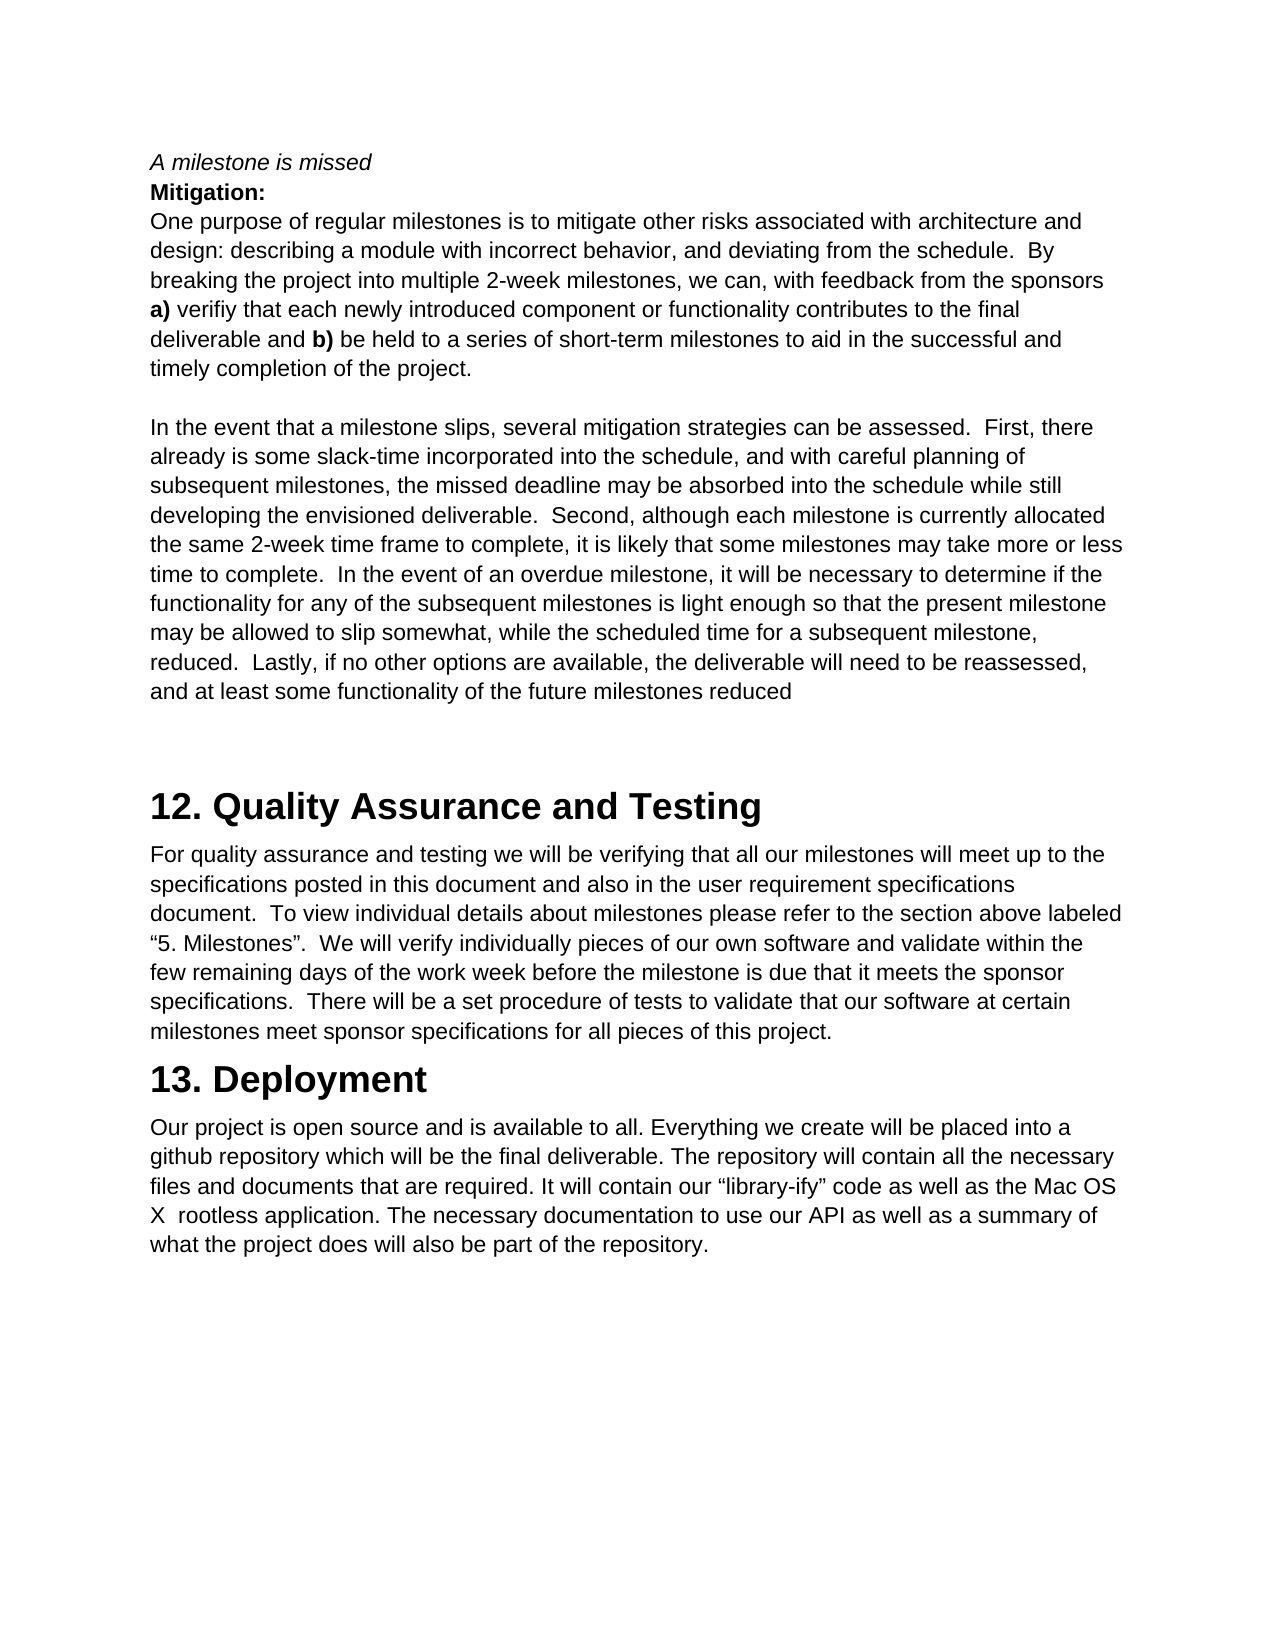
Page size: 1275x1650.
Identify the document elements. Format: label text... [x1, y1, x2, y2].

text For quality assurance and testing we will be verifying that all our milestones will meet up to the specifications posted in this document and also in the user requirement specifications document. To view individual details about milestones please refer to the section above labeled “5. Milestones”. We will verify individually pieces of our own software and validate within the few remaining days of the work week before the milestone is due that it meets the sponsor specifications. There will be a set procedure of tests to validate that our software at certain milestones meet sponsor specifications for all pieces of this project. [150, 842, 1125, 1044]
text One purpose of regular milestones is to mitigate other risks associated with architecture and design: describing a module with incorrect behavior, and deviating from the schedule. By breaking the project into multiple 2-week milestones, we can, with feedback from the sponsors a) verifiy that each newly introduced component or functionality contributes to the final deliverable and b) be held to a series of short-term milestones to aid in the successful and timely completion of the project. [150, 209, 1125, 381]
subtitle 13. Deployment [150, 1058, 1125, 1100]
text Our project is open source and is available to all. Everything we create will be placed into a github repository which will be the final deliverable. The repository will contain all the necessary files and documents that are required. It will contain our “library-ify” code as well as the Mac OS X rootless application. The necessary documentation to use our API as well as a summary of what the project does will also be part of the repository. [150, 1114, 1125, 1258]
subtitle 12. Quality Assurance and Testing [150, 786, 1125, 827]
text A milestone is missed [150, 150, 1125, 176]
text Mitigation: [150, 179, 1125, 205]
text In the event that a milestone slips, several mitigation strategies can be assessed. First, there already is some slack-time incorporated into the schedule, and with careful planning of subsequent milestones, the missed deadline may be absorbed into the schedule while still developing the envisioned deliverable. Second, although each milestone is currently allocated the same 2-week time frame to complete, it is likely that some milestones may take more or less time to complete. In the event of an overdue milestone, it will be necessary to determine if the functionality for any of the subsequent milestones is light enough so that the present milestone may be allowed to slip somewhat, while the scheduled time for a subsequent milestone, reduced. Lastly, if no other options are available, the deliverable will need to be reassessed, and at least some functionality of the future milestones reduced [150, 414, 1125, 704]
